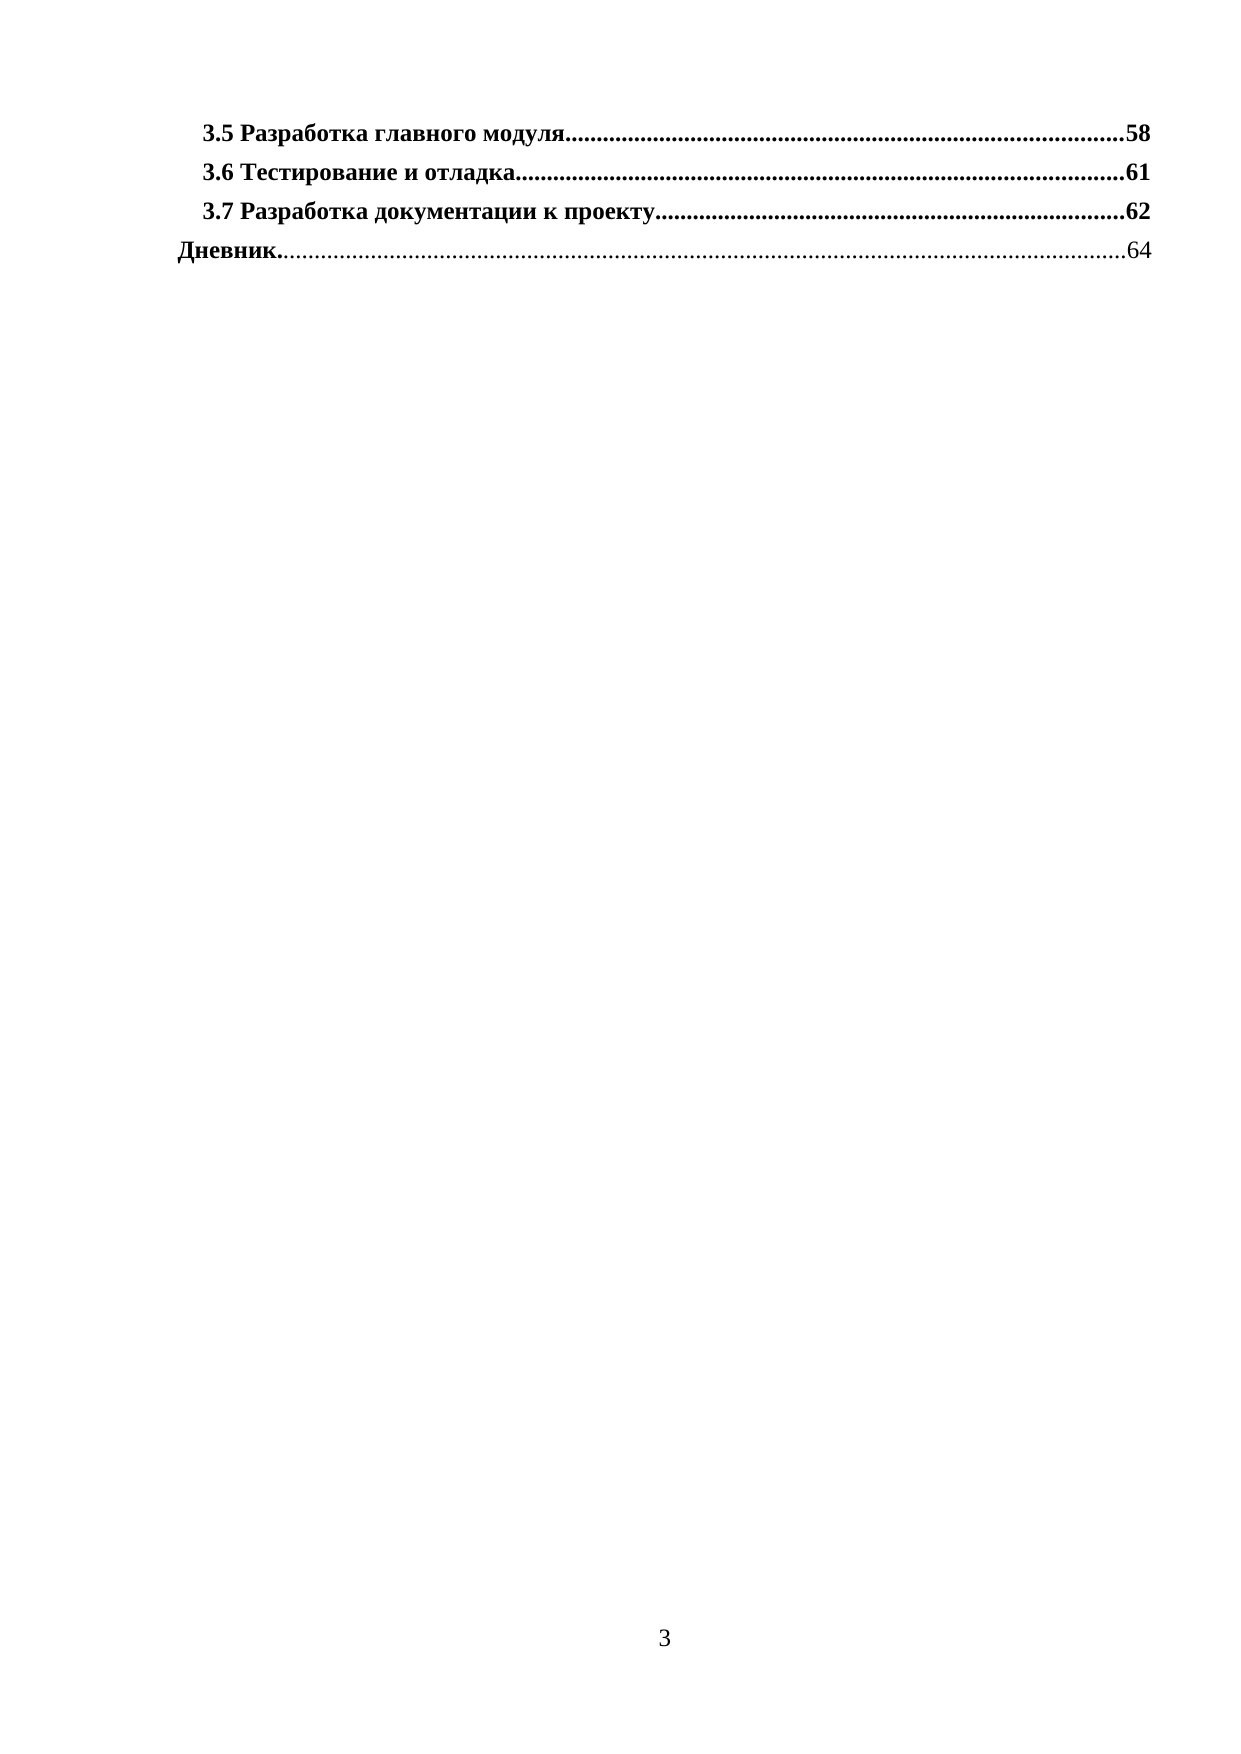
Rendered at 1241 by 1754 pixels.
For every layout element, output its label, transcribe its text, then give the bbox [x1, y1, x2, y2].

text 3.5 Разработка главного модуля. 58 [202, 118, 1152, 147]
text 3.7 Разработка документации к проекту. 62 [202, 196, 1152, 225]
text 3.6 Тестирование и отладка 61 [202, 157, 1152, 186]
text Дневник. 64 [177, 236, 1152, 264]
